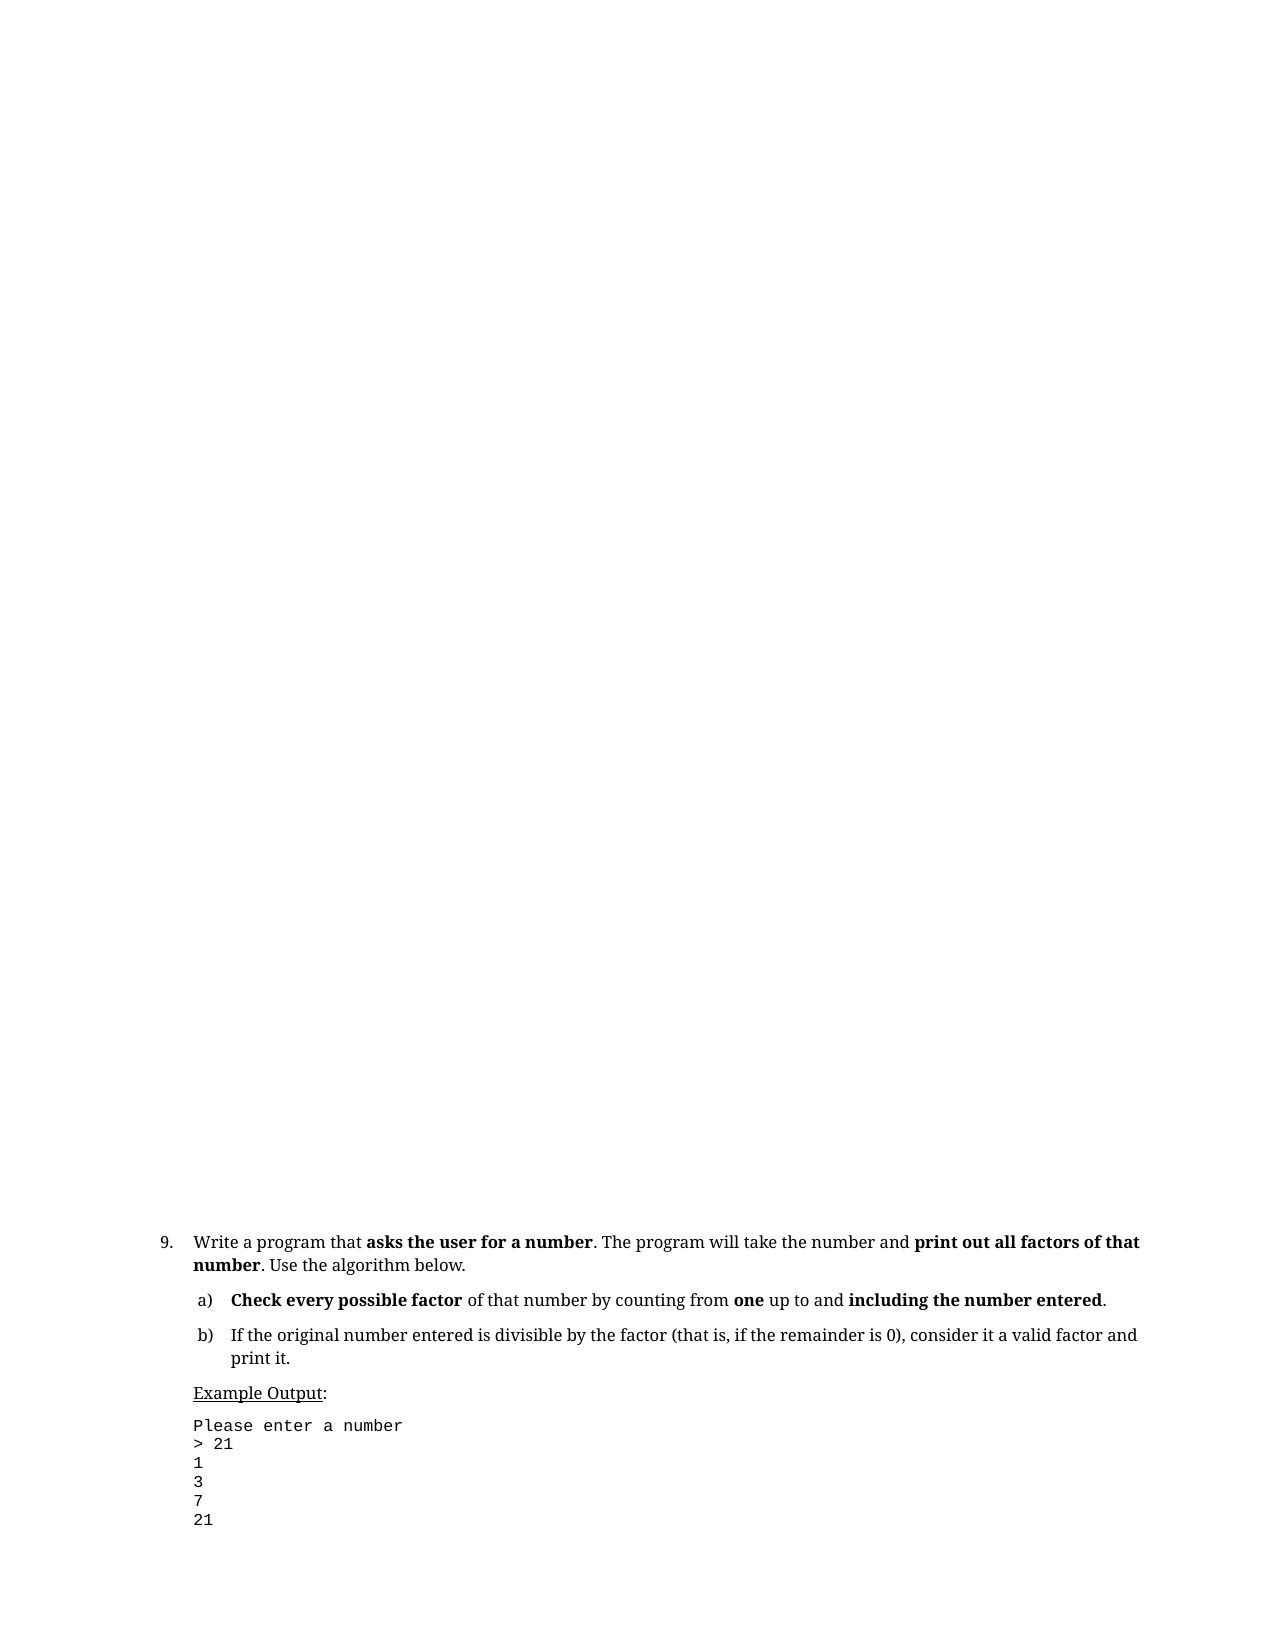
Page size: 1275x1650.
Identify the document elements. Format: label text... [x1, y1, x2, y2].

list If the original number entered is divisible by the factor (that is, if the remainder is 0), consider it a valid factor and print it. [193, 1324, 1157, 1369]
list 3 7 21 [156, 1474, 1157, 1530]
list [156, 118, 1157, 1231]
list Check every possible factor of that number by counting from one up to and including the number entered. [193, 1289, 1157, 1311]
list > 21 [156, 1436, 1157, 1455]
list 1 [156, 1455, 1157, 1474]
list Example Output: [156, 1382, 1157, 1404]
list Please enter a number [156, 1417, 1157, 1436]
list Write a program that asks the user for a number. The program will take the number and print out all factors of that number. Use the algorithm below. [156, 1231, 1157, 1276]
